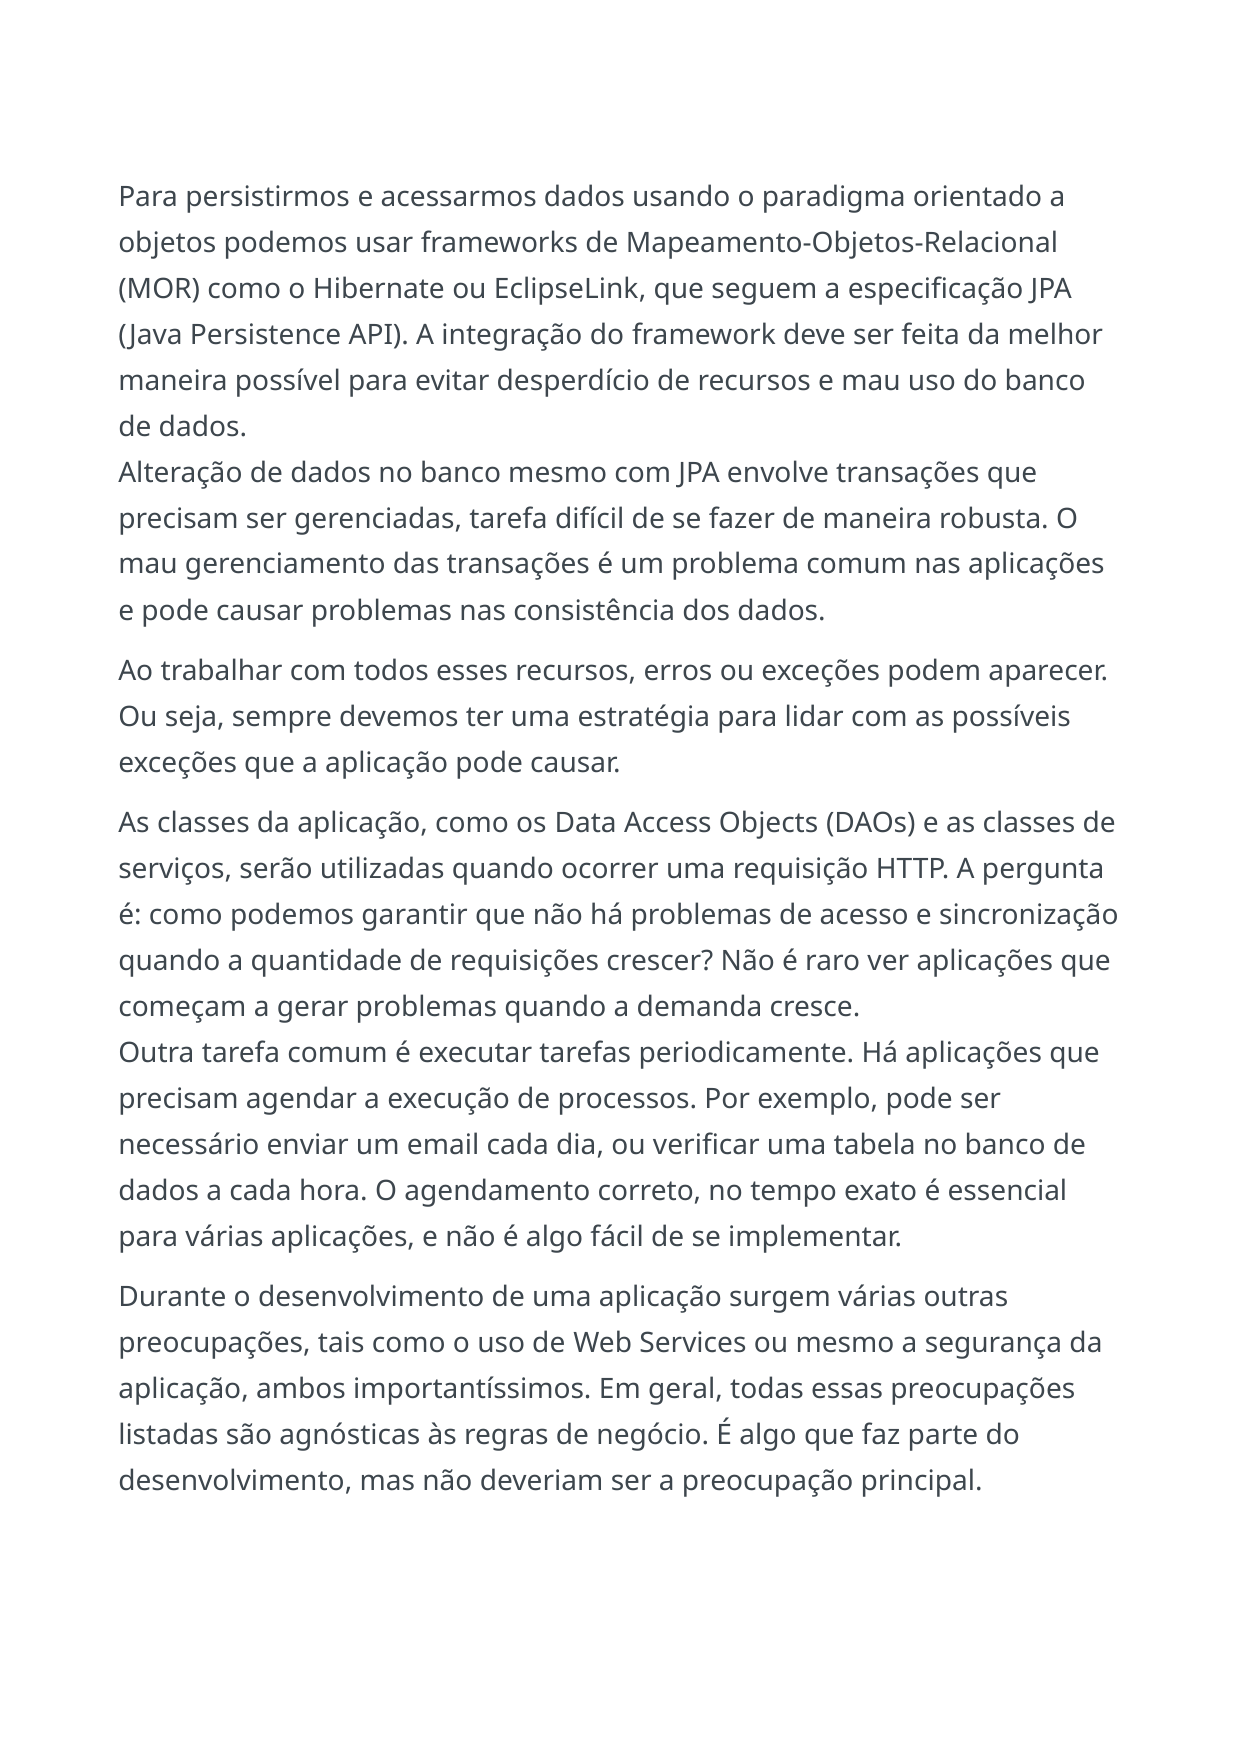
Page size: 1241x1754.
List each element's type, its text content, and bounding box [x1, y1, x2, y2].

text Para persistirmos e acessarmos dados usando o paradigma orientado a objetos podemos usar frameworks de Mapeamento-Objetos-Relacional (MOR) como o Hibernate ou EclipseLink, que seguem a especificação JPA (Java Persistence API). A integração do framework deve ser feita da melhor maneira possível para evitar desperdício de recursos e mau uso do banco de dados. [118, 176, 1122, 444]
text Ao trabalhar com todos esses recursos, erros ou exceções podem aparecer. Ou seja, sempre devemos ter uma estratégia para lidar com as possíveis exceções que a aplicação pode causar. [118, 650, 1122, 781]
text As classes da aplicação, como os Data Access Objects (DAOs) e as classes de serviços, serão utilizadas quando ocorrer uma requisição HTTP. A pergunta é: como podemos garantir que não há problemas de acesso e sincronização quando a quantidade de requisições crescer? Não é raro ver aplicações que começam a gerar problemas quando a demanda cresce. [118, 803, 1122, 1025]
text Durante o desenvolvimento de uma aplicação surgem várias outras preocupações, tais como o uso de Web Services ou mesmo a segurança da aplicação, ambos importantíssimos. Em geral, todas essas preocupações listadas são agnósticas às regras de negócio. É algo que faz parte do desenvolvimento, mas não deveriam ser a preocupação principal. [118, 1277, 1122, 1499]
text Alteração de dados no banco mesmo com JPA envolve transações que precisam ser gerenciadas, tarefa difícil de se fazer de maneira robusta. O mau gerenciamento das transações é um problema comum nas aplicações e pode causar problemas nas consistência dos dados. [118, 452, 1122, 628]
text Outra tarefa comum é executar tarefas periodicamente. Há aplicações que precisam agendar a execução de processos. Por exemplo, pode ser necessário enviar um email cada dia, ou verificar uma tabela no banco de dados a cada hora. O agendamento correto, no tempo exato é essencial para várias aplicações, e não é algo fácil de se implementar. [118, 1032, 1122, 1254]
